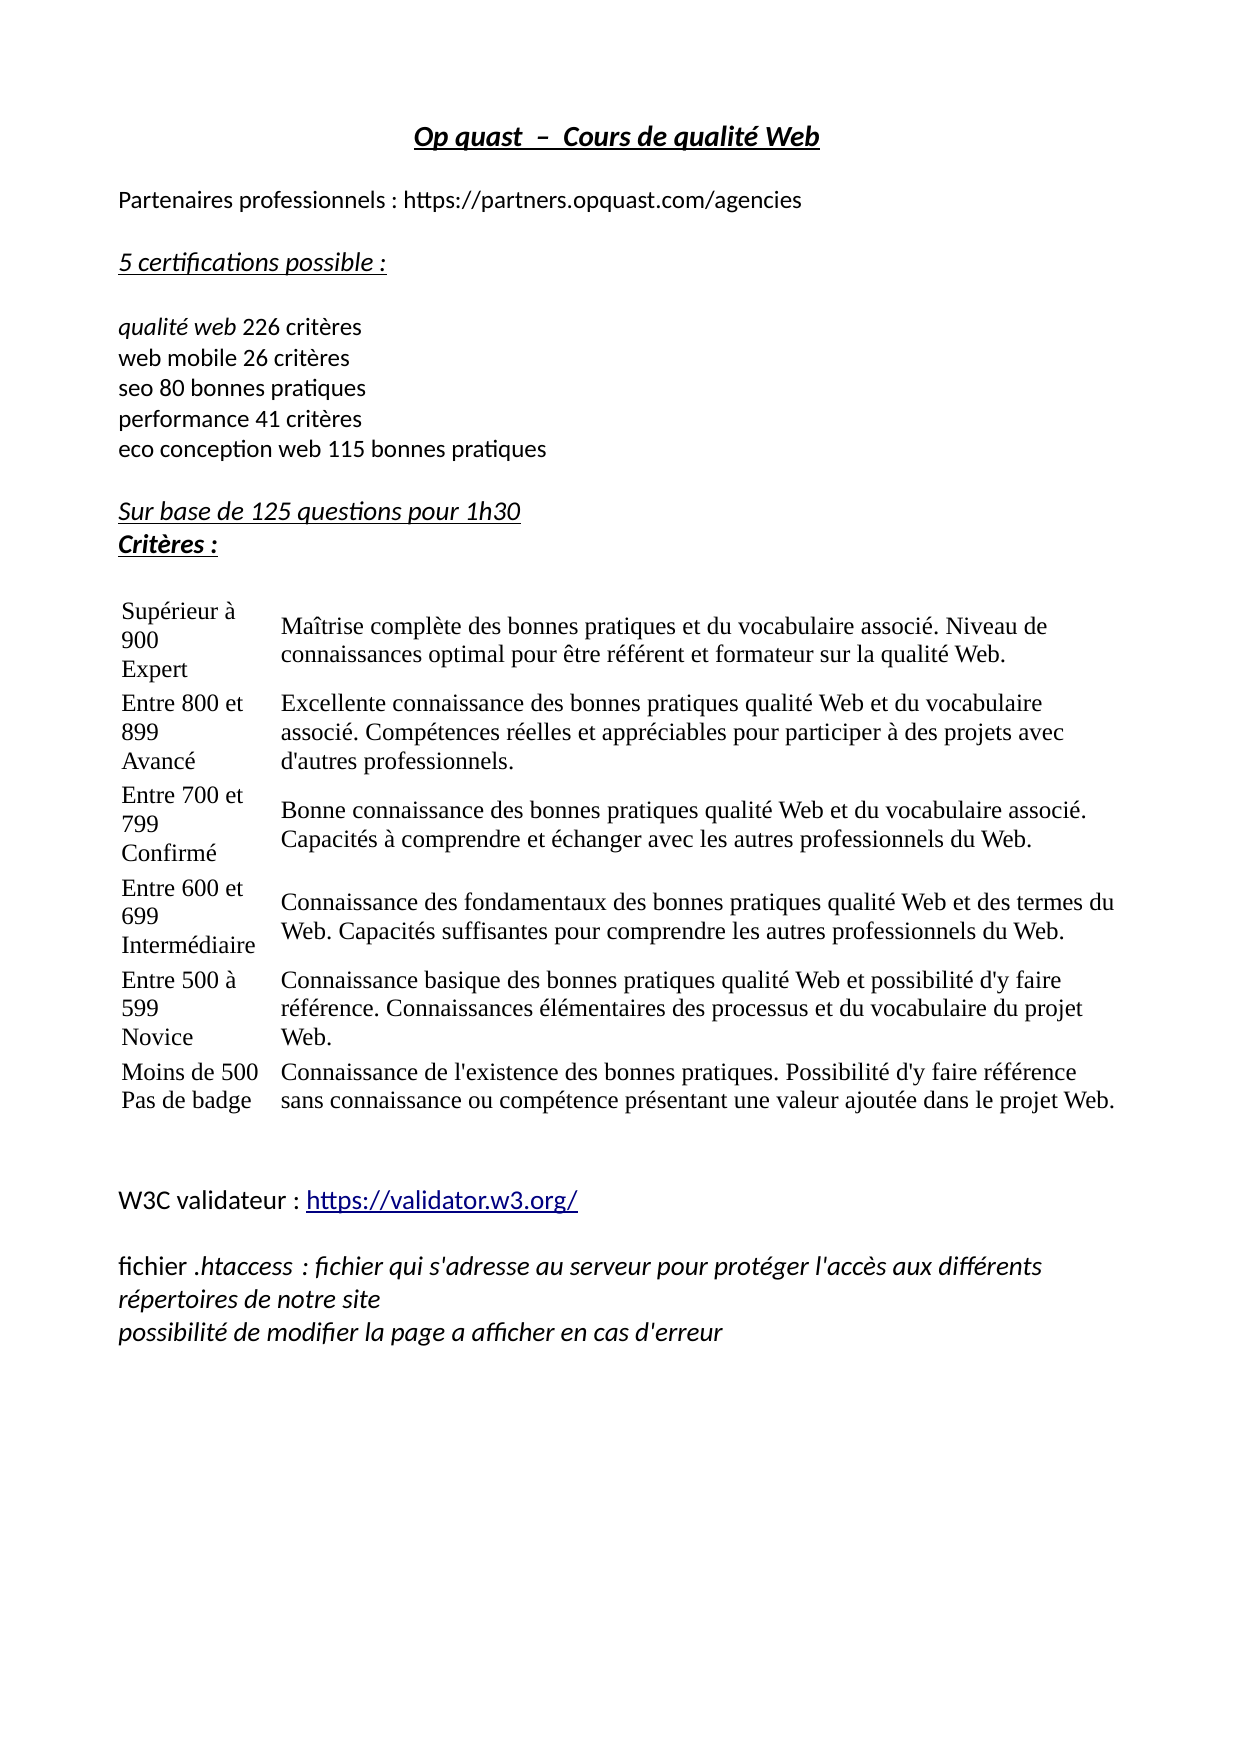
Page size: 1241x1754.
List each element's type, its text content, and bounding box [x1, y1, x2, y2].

table_header Supérieur à 900 Expert [118, 594, 278, 686]
table_cell Entre 800 et 899 Avancé [118, 686, 278, 778]
table_cell Bonne connaissance des bonnes pratiques qualité Web et du vocabulaire associé. Capacités à comprendre et échanger avec les autres professionnels du Web. [278, 778, 1122, 870]
text qualité web 226 critères [118, 311, 1122, 342]
table_cell Connaissance des fondamentaux des bonnes pratiques qualité Web et des termes du Web. Capacités suffisantes pour comprendre les autres professionnels du Web. [278, 870, 1122, 962]
table_cell Entre 700 et 799 Confirmé [118, 778, 278, 870]
table_cell Entre 600 et 699 Intermédiaire [118, 870, 278, 962]
table_cell Entre 500 à 599 Novice [118, 962, 278, 1054]
table_cell Moins de 500 Pas de badge [118, 1054, 278, 1117]
table_cell Excellente connaissance des bonnes pratiques qualité Web et du vocabulaire associé. Compétences réelles et appréciables pour participer à des projets avec d'autres professionnels. [278, 686, 1122, 778]
text 5 certifications possible : [118, 245, 1122, 278]
text Partenaires professionnels : https://partners.opquast.com/agencies [118, 184, 1122, 215]
text W3C validateur : https://validator.w3.org/ [118, 1183, 1122, 1216]
table_cell Connaissance de l'existence des bonnes pratiques. Possibilité d'y faire référence sans connaissance ou compétence présentant une valeur ajoutée dans le projet Web. [278, 1054, 1122, 1117]
text possibilité de modifier la page a afficher en cas d'erreur [118, 1315, 1122, 1348]
text web mobile 26 critères [118, 342, 1122, 372]
table_header Maîtrise complète des bonnes pratiques et du vocabulaire associé. Niveau de connaissances optimal pour être référent et formateur sur la qualité Web. [278, 594, 1122, 686]
text performance 41 critères [118, 403, 1122, 433]
text eco conception web 115 bonnes pratiques [118, 433, 1122, 464]
text Sur base de 125 questions pour 1h30 [118, 494, 1122, 527]
text Op quast – Cours de qualité Web [118, 118, 1122, 154]
table_cell Connaissance basique des bonnes pratiques qualité Web et possibilité d'y faire référence. Connaissances élémentaires des processus et du vocabulaire du projet Web. [278, 962, 1122, 1054]
text fichier .htaccess : fichier qui s'adresse au serveur pour protéger l'accès aux différents répertoires de notre site [118, 1249, 1122, 1315]
text seo 80 bonnes pratiques [118, 372, 1122, 403]
text Critères : [118, 527, 1122, 561]
